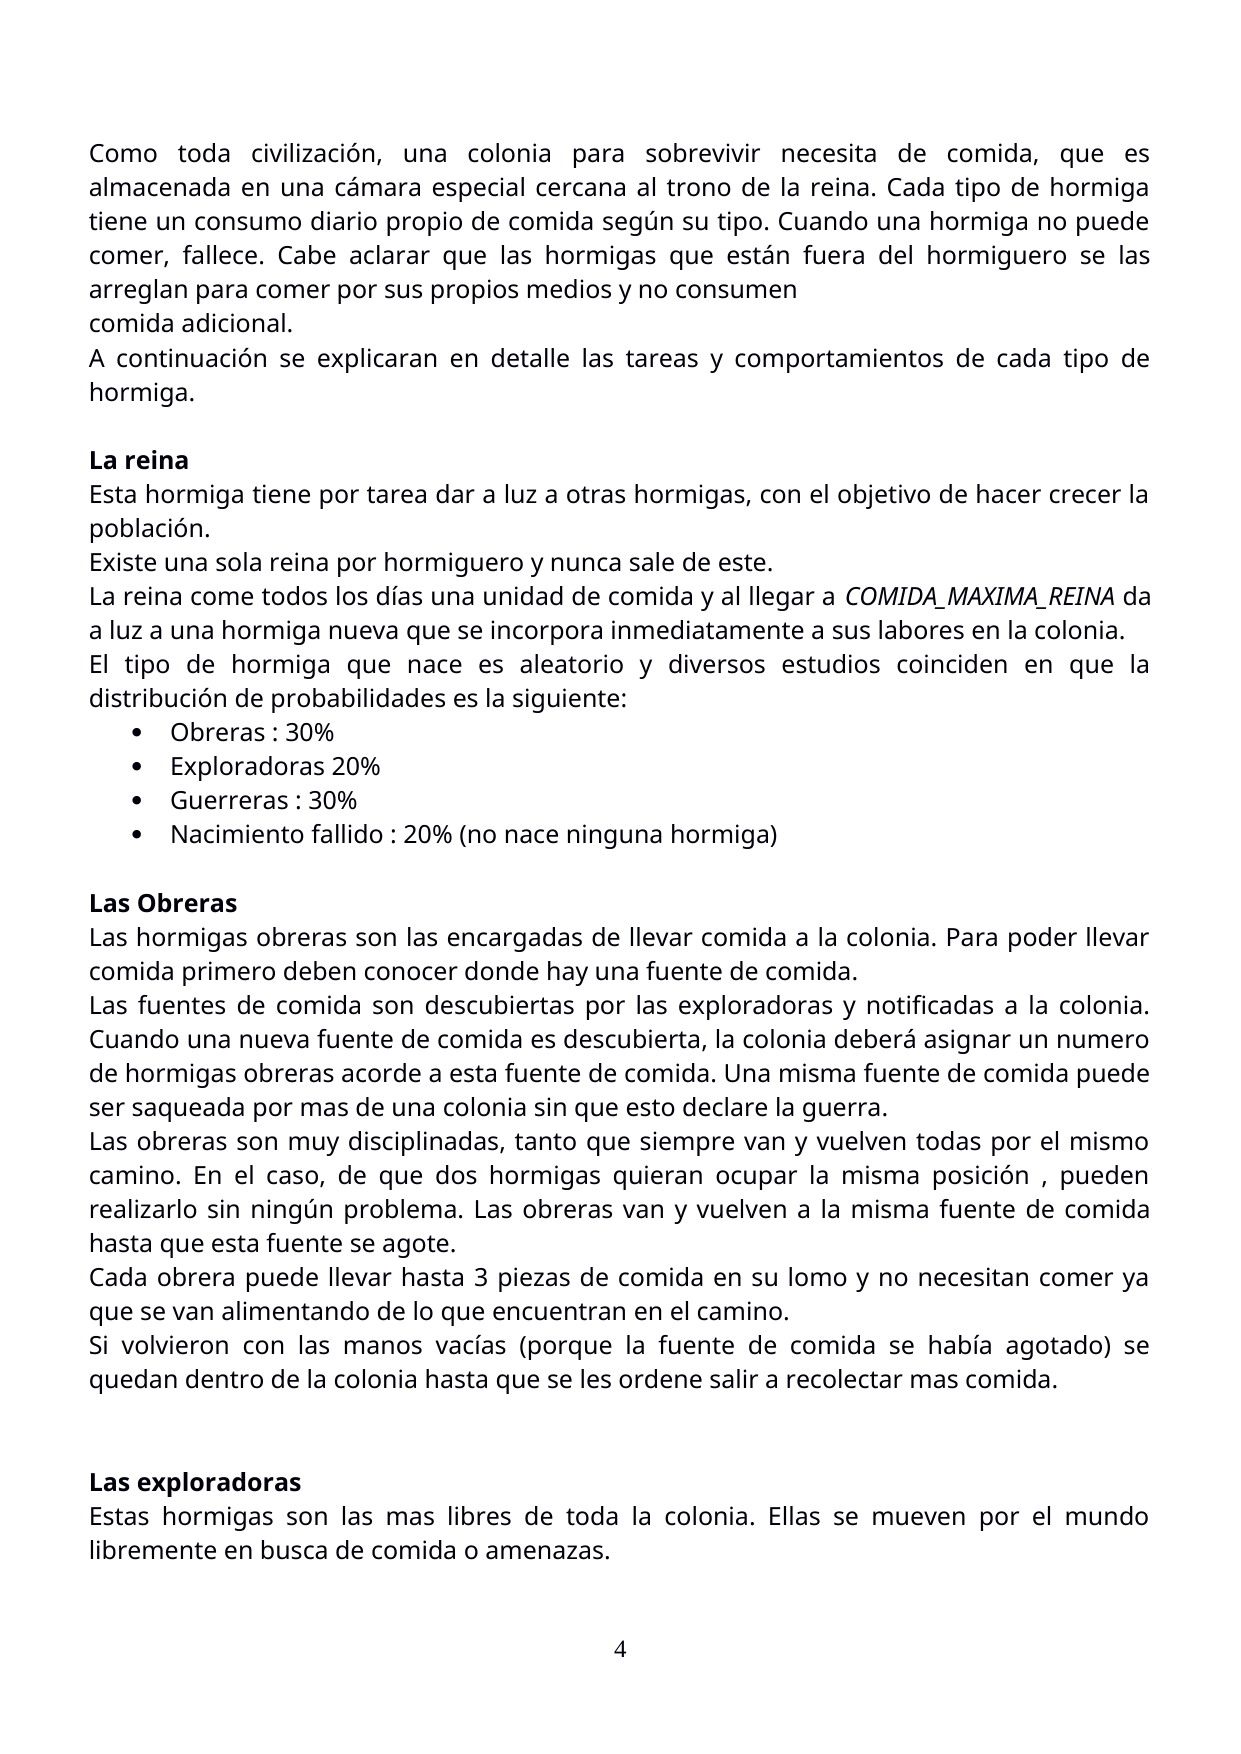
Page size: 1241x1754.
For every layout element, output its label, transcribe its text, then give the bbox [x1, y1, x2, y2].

text El tipo de hormiga que nace es aleatorio y diversos estudios coinciden en que la distribución de probabilidades es la siguiente: [88, 647, 1152, 715]
text comida adicional. [88, 306, 1152, 340]
text Estas hormigas son las mas libres de toda la colonia. Ellas se mueven por el mundo libremente en busca de comida o amenazas. [88, 1498, 1152, 1566]
list Guerreras : 30% [132, 783, 1152, 817]
text La reina come todos los días una unidad de comida y al llegar a COMIDA_MAXIMA_REINA da a luz a una hormiga nueva que se incorpora inmediatamente a sus labores en la colonia. [88, 579, 1152, 647]
text Las hormigas obreras son las encargadas de llevar comida a la colonia. Para poder llevar comida primero deben conocer donde hay una fuente de comida. [88, 919, 1152, 987]
text Cada obrera puede llevar hasta 3 piezas de comida en su lomo y no necesitan comer ya que se van alimentando de lo que encuentran en el camino. [88, 1260, 1152, 1328]
list Nacimiento fallido : 20% (no nace ninguna hormiga) [132, 817, 1152, 851]
text Las fuentes de comida son descubiertas por las exploradoras y notificadas a la colonia. Cuando una nueva fuente de comida es descubierta, la colonia deberá asignar un numero de hormigas obreras acorde a esta fuente de comida. Una misma fuente de comida puede ser saqueada por mas de una colonia sin que esto declare la guerra. [88, 987, 1152, 1124]
text Si volvieron con las manos vacías (porque la fuente de comida se había agotado) se quedan dentro de la colonia hasta que se les ordene salir a recolectar mas comida. [88, 1328, 1152, 1396]
text Las Obreras [88, 885, 1152, 919]
text Esta hormiga tiene por tarea dar a luz a otras hormigas, con el objetivo de hacer crecer la población. [88, 476, 1152, 544]
text Las obreras son muy disciplinadas, tanto que siempre van y vuelven todas por el mismo camino. En el caso, de que dos hormigas quieran ocupar la misma posición , pueden realizarlo sin ningún problema. Las obreras van y vuelven a la misma fuente de comida hasta que esta fuente se agote. [88, 1124, 1152, 1260]
text La reina [88, 442, 1152, 476]
text Las exploradoras [88, 1464, 1152, 1498]
text Como toda civilización, una colonia para sobrevivir necesita de comida, que es almacenada en una cámara especial cercana al trono de la reina. Cada tipo de hormiga tiene un consumo diario propio de comida según su tipo. Cuando una hormiga no puede comer, fallece. Cabe aclarar que las hormigas que están fuera del hormiguero se las arreglan para comer por sus propios medios y no consumen [88, 136, 1152, 306]
text Existe una sola reina por hormiguero y nunca sale de este. [88, 544, 1152, 579]
list Obreras : 30% [132, 715, 1152, 749]
text A continuación se explicaran en detalle las tareas y comportamientos de cada tipo de hormiga. [88, 340, 1152, 408]
list Exploradoras 20% [132, 749, 1152, 783]
